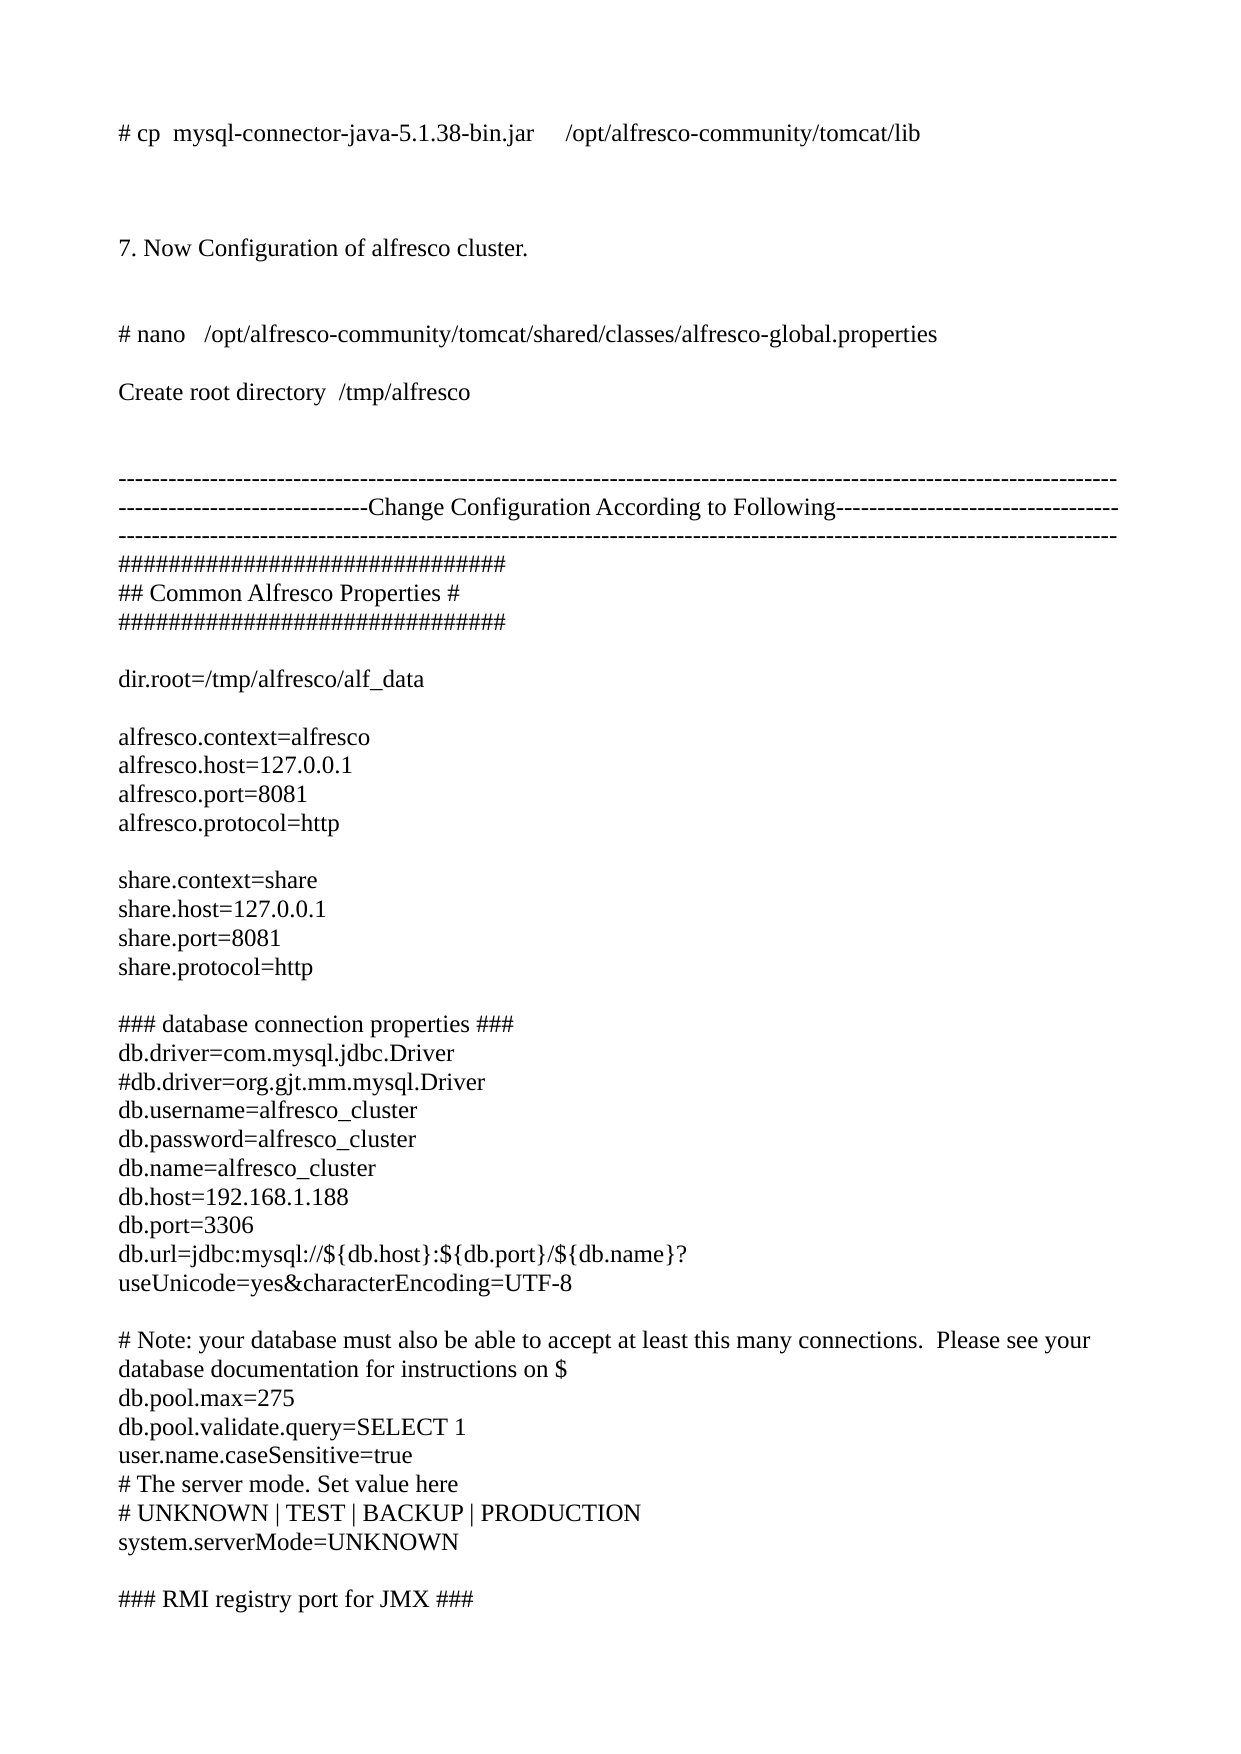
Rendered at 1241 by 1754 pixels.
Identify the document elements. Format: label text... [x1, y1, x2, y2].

text db.pool.max=275 [118, 1383, 1122, 1412]
text alfresco.host=127.0.0.1 [118, 751, 1122, 779]
text 7. Now Configuration of alfresco cluster. [118, 233, 1122, 262]
text # UNKNOWN | TEST | BACKUP | PRODUCTION [118, 1498, 1122, 1527]
text db.url=jdbc:mysql://${db.host}:${db.port}/${db.name}?useUnicode=yes&characterEncoding=UTF-8 [118, 1239, 1122, 1297]
text ############################### [118, 549, 1122, 578]
text alfresco.port=8081 [118, 779, 1122, 808]
text share.port=8081 [118, 923, 1122, 952]
text db.password=alfresco_cluster [118, 1124, 1122, 1153]
text ## Common Alfresco Properties # [118, 578, 1122, 607]
text db.name=alfresco_cluster [118, 1153, 1122, 1182]
text dir.root=/tmp/alfresco/alf_data [118, 664, 1122, 693]
text # The server mode. Set value here [118, 1469, 1122, 1498]
text db.host=192.168.1.188 [118, 1182, 1122, 1211]
text share.host=127.0.0.1 [118, 894, 1122, 923]
text db.driver=com.mysql.jdbc.Driver [118, 1038, 1122, 1067]
text ------------------------------------------------------------------------------------------------------------------------------------------------------Change Configuration According to Following---------------------------------- [118, 463, 1122, 521]
text ### database connection properties ### [118, 1009, 1122, 1038]
text user.name.caseSensitive=true [118, 1441, 1122, 1469]
text db.port=3306 [118, 1211, 1122, 1239]
text db.pool.validate.query=SELECT 1 [118, 1412, 1122, 1441]
text system.serverMode=UNKNOWN [118, 1527, 1122, 1556]
text #db.driver=org.gjt.mm.mysql.Driver [118, 1067, 1122, 1096]
text alfresco.protocol=http [118, 808, 1122, 837]
text Create root directory /tmp/alfresco [118, 377, 1122, 406]
text share.context=share [118, 866, 1122, 894]
text alfresco.context=alfresco [118, 722, 1122, 751]
text # nano /opt/alfresco-community/tomcat/shared/classes/alfresco-global.properties [118, 319, 1122, 348]
text # cp mysql-connector-java-5.1.38-bin.jar /opt/alfresco-community/tomcat/lib [118, 118, 1122, 147]
text ### RMI registry port for JMX ### [118, 1584, 1122, 1613]
text ------------------------------------------------------------------------------------------------------------------------ [118, 521, 1122, 549]
text db.username=alfresco_cluster [118, 1096, 1122, 1124]
text # Note: your database must also be able to accept at least this many connections. Please see your database documentation for instructions on $ [118, 1326, 1122, 1383]
text ############################### [118, 607, 1122, 636]
text share.protocol=http [118, 952, 1122, 981]
